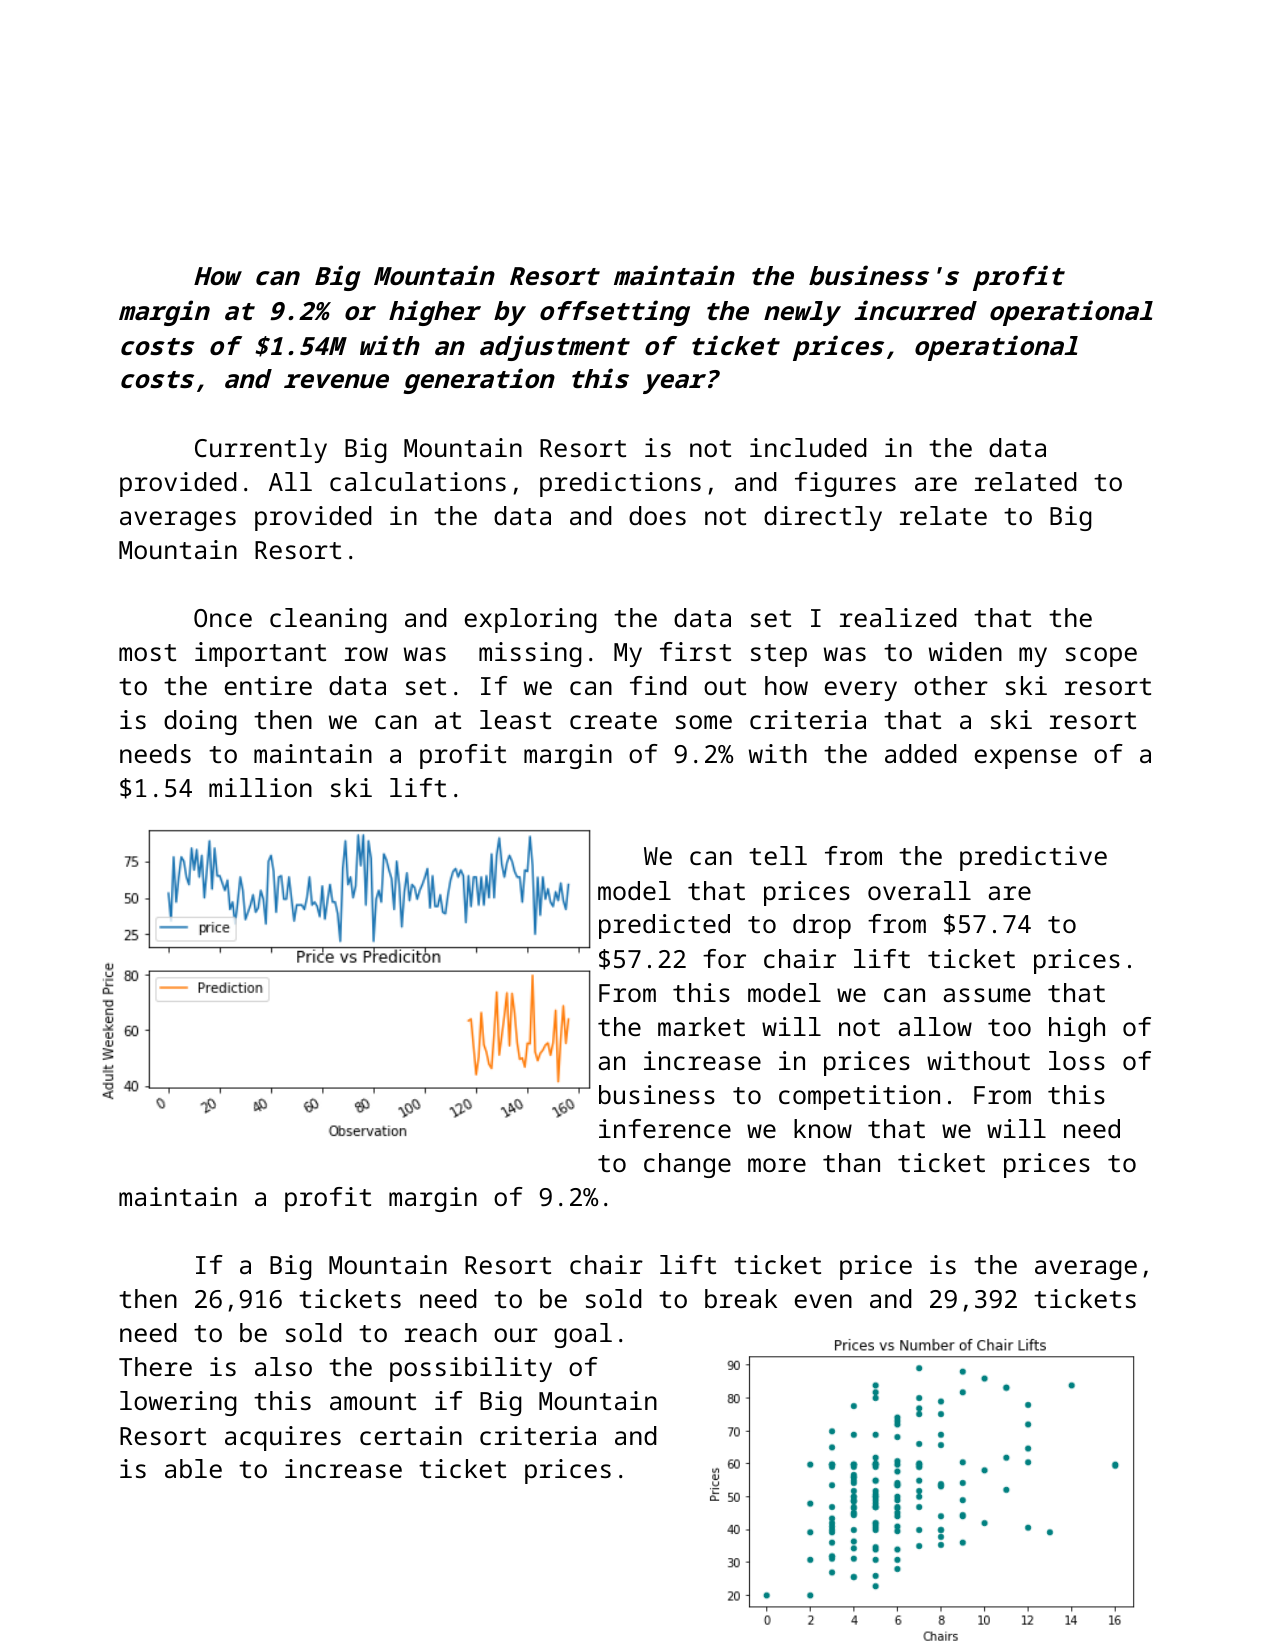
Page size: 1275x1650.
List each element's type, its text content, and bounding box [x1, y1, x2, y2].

text Once cleaning and exploring the data set I realized that the most important row was missing. My first step was to widen my scope to the entire data set. If we can find out how every other ski resort is doing then we can at least create some criteria that a ski resort needs to maintain a profit margin of 9.2% with the added expense of a $1.54 million ski lift. [118, 601, 1157, 805]
text How can Big Mountain Resort maintain the business's profit margin at 9.2% or higher by offsetting the newly incurred operational costs of $1.54M with an adjustment of ticket prices, operational costs, and revenue generation this year? [118, 254, 1157, 396]
picture [702, 1331, 1140, 1650]
text Currently Big Mountain Resort is not included in the data provided. All calculations, predictions, and figures are related to averages provided in the data and does not directly relate to Big Mountain Resort. [118, 430, 1157, 567]
text We can tell from the predictive model that prices overall are predicted to drop from $57.74 to $57.22 for chair lift ticket prices. From this model we can assume that the market will not allow too high of an increase in prices without loss of business to competition. From this inference we know that we will need to change more than ticket prices to maintain a profit margin of 9.2%. [118, 839, 1157, 1214]
text If a Big Mountain Resort chair lift ticket price is the average, then 26,916 tickets need to be sold to break even and 29,392 tickets need to be sold to reach our goal. There is also the possibility of lowering this amount if Big Mountain Resort acquires certain criteria and is able to increase ticket prices. [118, 1248, 1157, 1486]
picture [95, 821, 597, 1148]
